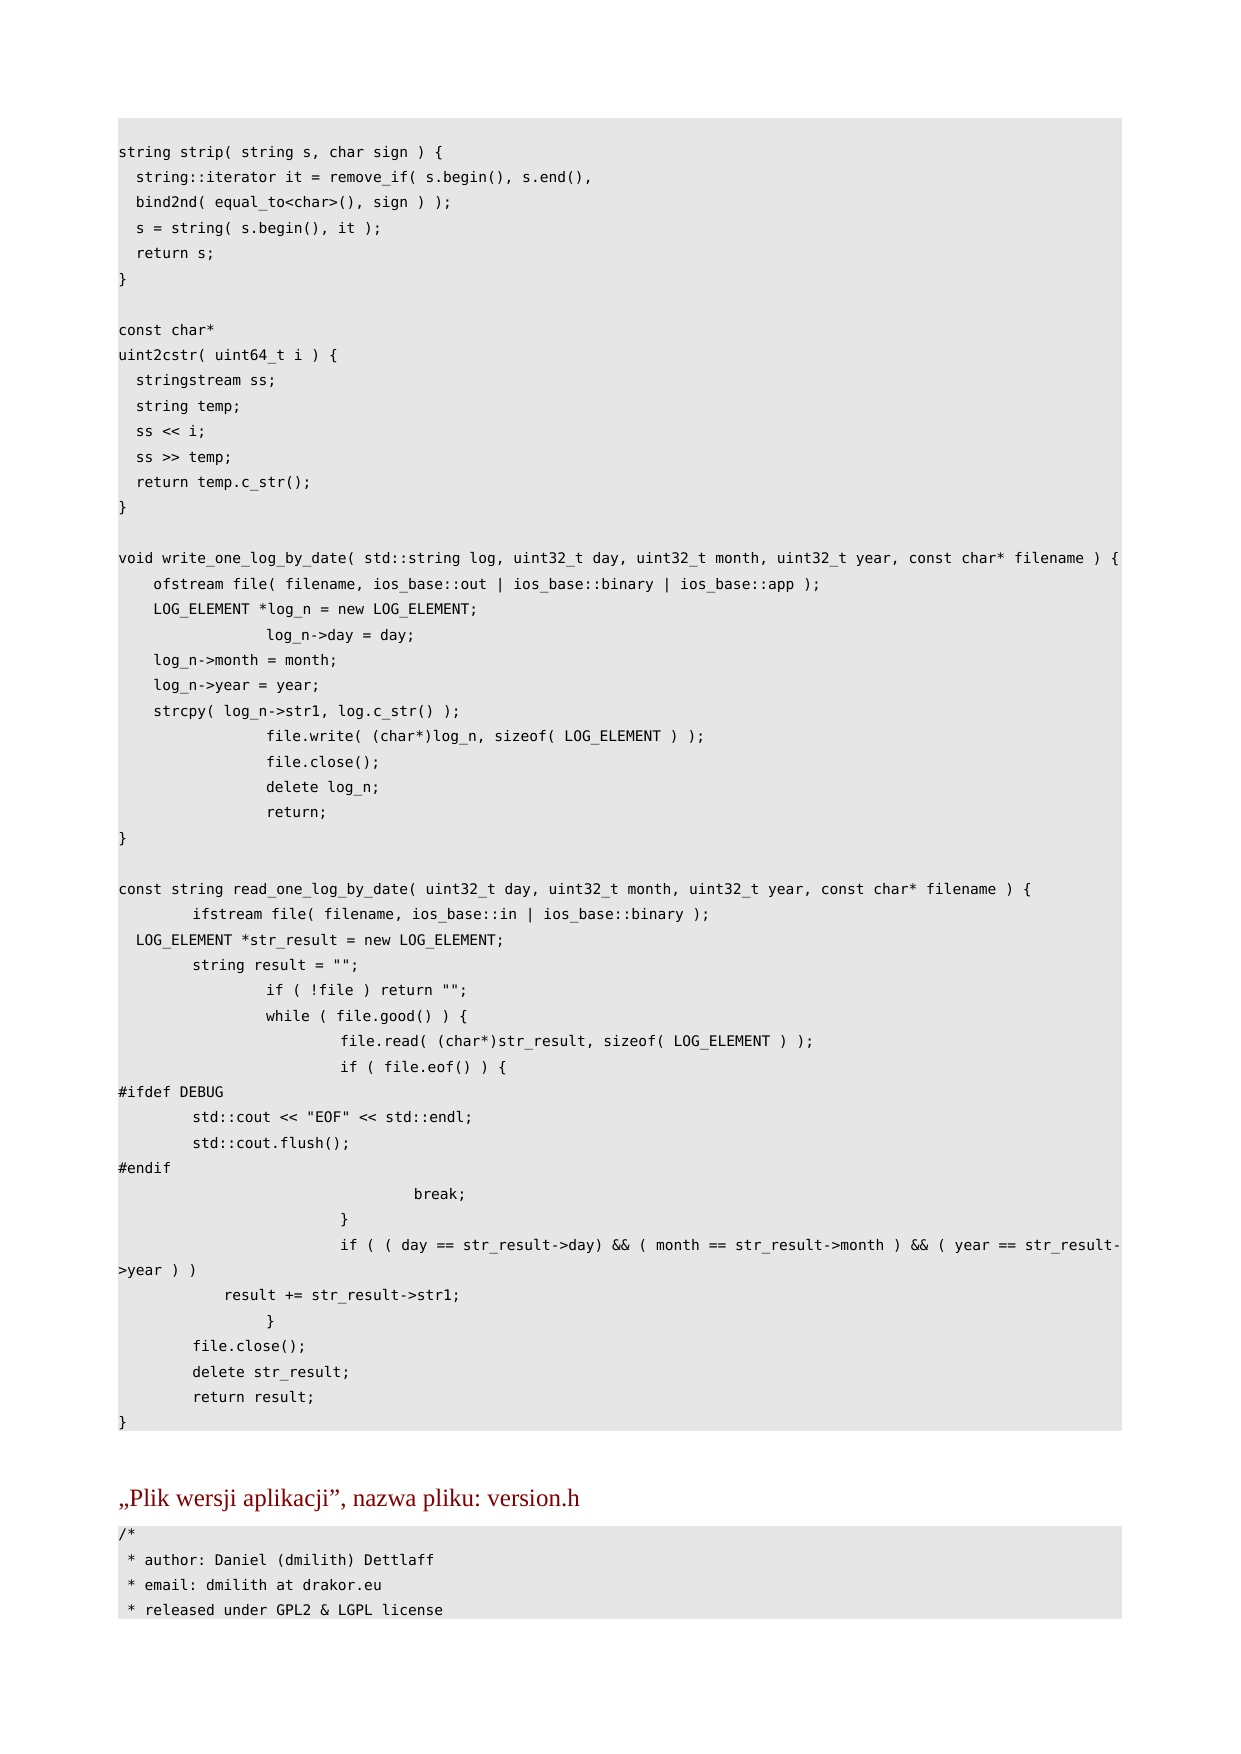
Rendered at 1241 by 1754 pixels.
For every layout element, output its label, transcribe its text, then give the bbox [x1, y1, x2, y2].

text const char* [118, 321, 1122, 338]
text delete log_n; [118, 779, 1122, 796]
text return s; [118, 245, 1122, 262]
text if ( file.eof() ) { [118, 1058, 1122, 1076]
text } [118, 1211, 1122, 1228]
text return temp.c_str(); [118, 474, 1122, 491]
text while ( file.good() ) { [118, 1008, 1122, 1025]
text #endif [118, 1160, 1122, 1177]
text bind2nd( equal_to<char>(), sign ) ); [118, 194, 1122, 211]
text file.close(); [118, 753, 1122, 771]
text LOG_ELEMENT *log_n = new LOG_ELEMENT; [118, 601, 1122, 618]
text return; [118, 804, 1122, 821]
text „Plik wersji aplikacji”, nazwa pliku: version.h [118, 1483, 1122, 1512]
text ifstream file( filename, ios_base::in | ios_base::binary ); [118, 906, 1122, 923]
text } [118, 1414, 1122, 1431]
text /* [118, 1526, 1122, 1543]
text file.close(); [118, 1338, 1122, 1355]
text log_n->year = year; [118, 677, 1122, 694]
text } [118, 499, 1122, 516]
text string result = ""; [118, 957, 1122, 974]
text * email: dmilith at drakor.eu [118, 1577, 1122, 1594]
text if ( !file ) return ""; [118, 982, 1122, 999]
text if ( ( day == str_result->day) && ( month == str_result->month ) && ( year == str_result->year ) ) [118, 1236, 1122, 1279]
text string strip( string s, char sign ) { [118, 143, 1122, 161]
text * author: Daniel (dmilith) Dettlaff [118, 1551, 1122, 1568]
text delete str_result; [118, 1363, 1122, 1381]
text s = string( s.begin(), it ); [118, 220, 1122, 237]
text break; [118, 1186, 1122, 1203]
text #ifdef DEBUG [118, 1084, 1122, 1101]
text void write_one_log_by_date( std::string log, uint32_t day, uint32_t month, uint32_t year, const char* filename ) { [118, 550, 1122, 567]
text result += str_result->str1; [118, 1287, 1122, 1304]
text LOG_ELEMENT *str_result = new LOG_ELEMENT; [118, 931, 1122, 948]
text } [118, 1313, 1122, 1330]
text strcpy( log_n->str1, log.c_str() ); [118, 703, 1122, 720]
text ss << i; [118, 423, 1122, 440]
text file.read( (char*)str_result, sizeof( LOG_ELEMENT ) ); [118, 1033, 1122, 1050]
text log_n->month = month; [118, 652, 1122, 669]
text stringstream ss; [118, 372, 1122, 389]
text string temp; [118, 398, 1122, 415]
text * released under GPL2 & LGPL license [118, 1602, 1122, 1619]
text log_n->day = day; [118, 626, 1122, 643]
text uint2cstr( uint64_t i ) { [118, 347, 1122, 364]
text const string read_one_log_by_date( uint32_t day, uint32_t month, uint32_t year, const char* filename ) { [118, 881, 1122, 898]
text ofstream file( filename, ios_base::out | ios_base::binary | ios_base::app ); [118, 576, 1122, 593]
text ss >> temp; [118, 448, 1122, 466]
text } [118, 830, 1122, 847]
text file.write( (char*)log_n, sizeof( LOG_ELEMENT ) ); [118, 728, 1122, 745]
text } [118, 271, 1122, 288]
text string::iterator it = remove_if( s.begin(), s.end(), [118, 169, 1122, 186]
text std::cout << "EOF" << std::endl; [118, 1109, 1122, 1126]
text std::cout.flush(); [118, 1135, 1122, 1152]
text return result; [118, 1389, 1122, 1406]
